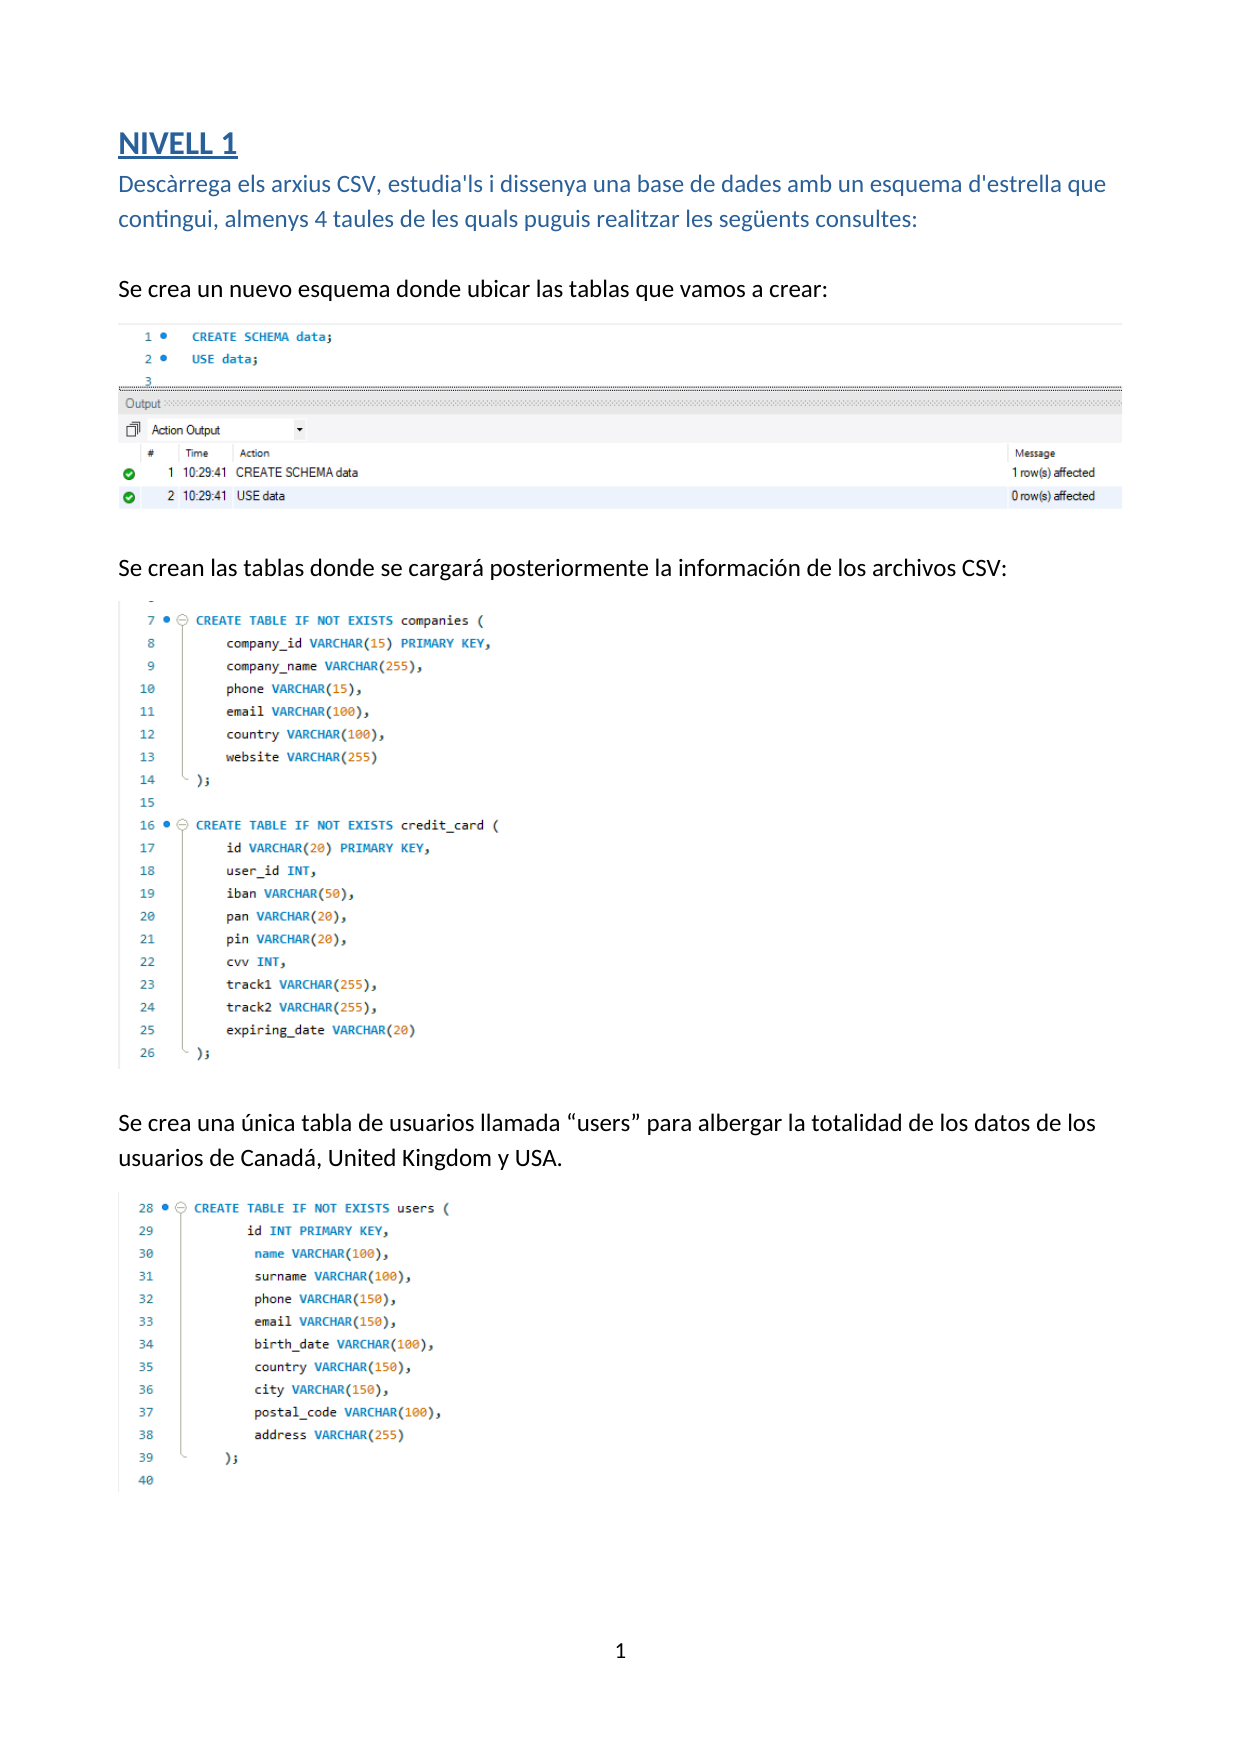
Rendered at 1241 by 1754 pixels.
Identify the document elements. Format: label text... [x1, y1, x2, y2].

picture [118, 323, 1123, 513]
text NIVELL 1 [118, 122, 1122, 162]
text Se crea un nuevo esquema donde ubicar las tablas que vamos a crear: [118, 273, 1122, 304]
picture [118, 601, 768, 1069]
text Se crea una única tabla de usuarios llamada “users” para albergar la totalidad de los datos de los usuarios de Canadá, United Kingdom y USA. [118, 1108, 1122, 1173]
text Descàrrega els arxius CSV, estudia'ls i dissenya una base de dades amb un esquema d'estrella que contingui, almenys 4 taules de les quals puguis realitzar les següents consultes: [118, 168, 1122, 234]
text Se crean las tablas donde se cargará posteriormente la información de los archivos CSV: [118, 552, 1122, 582]
